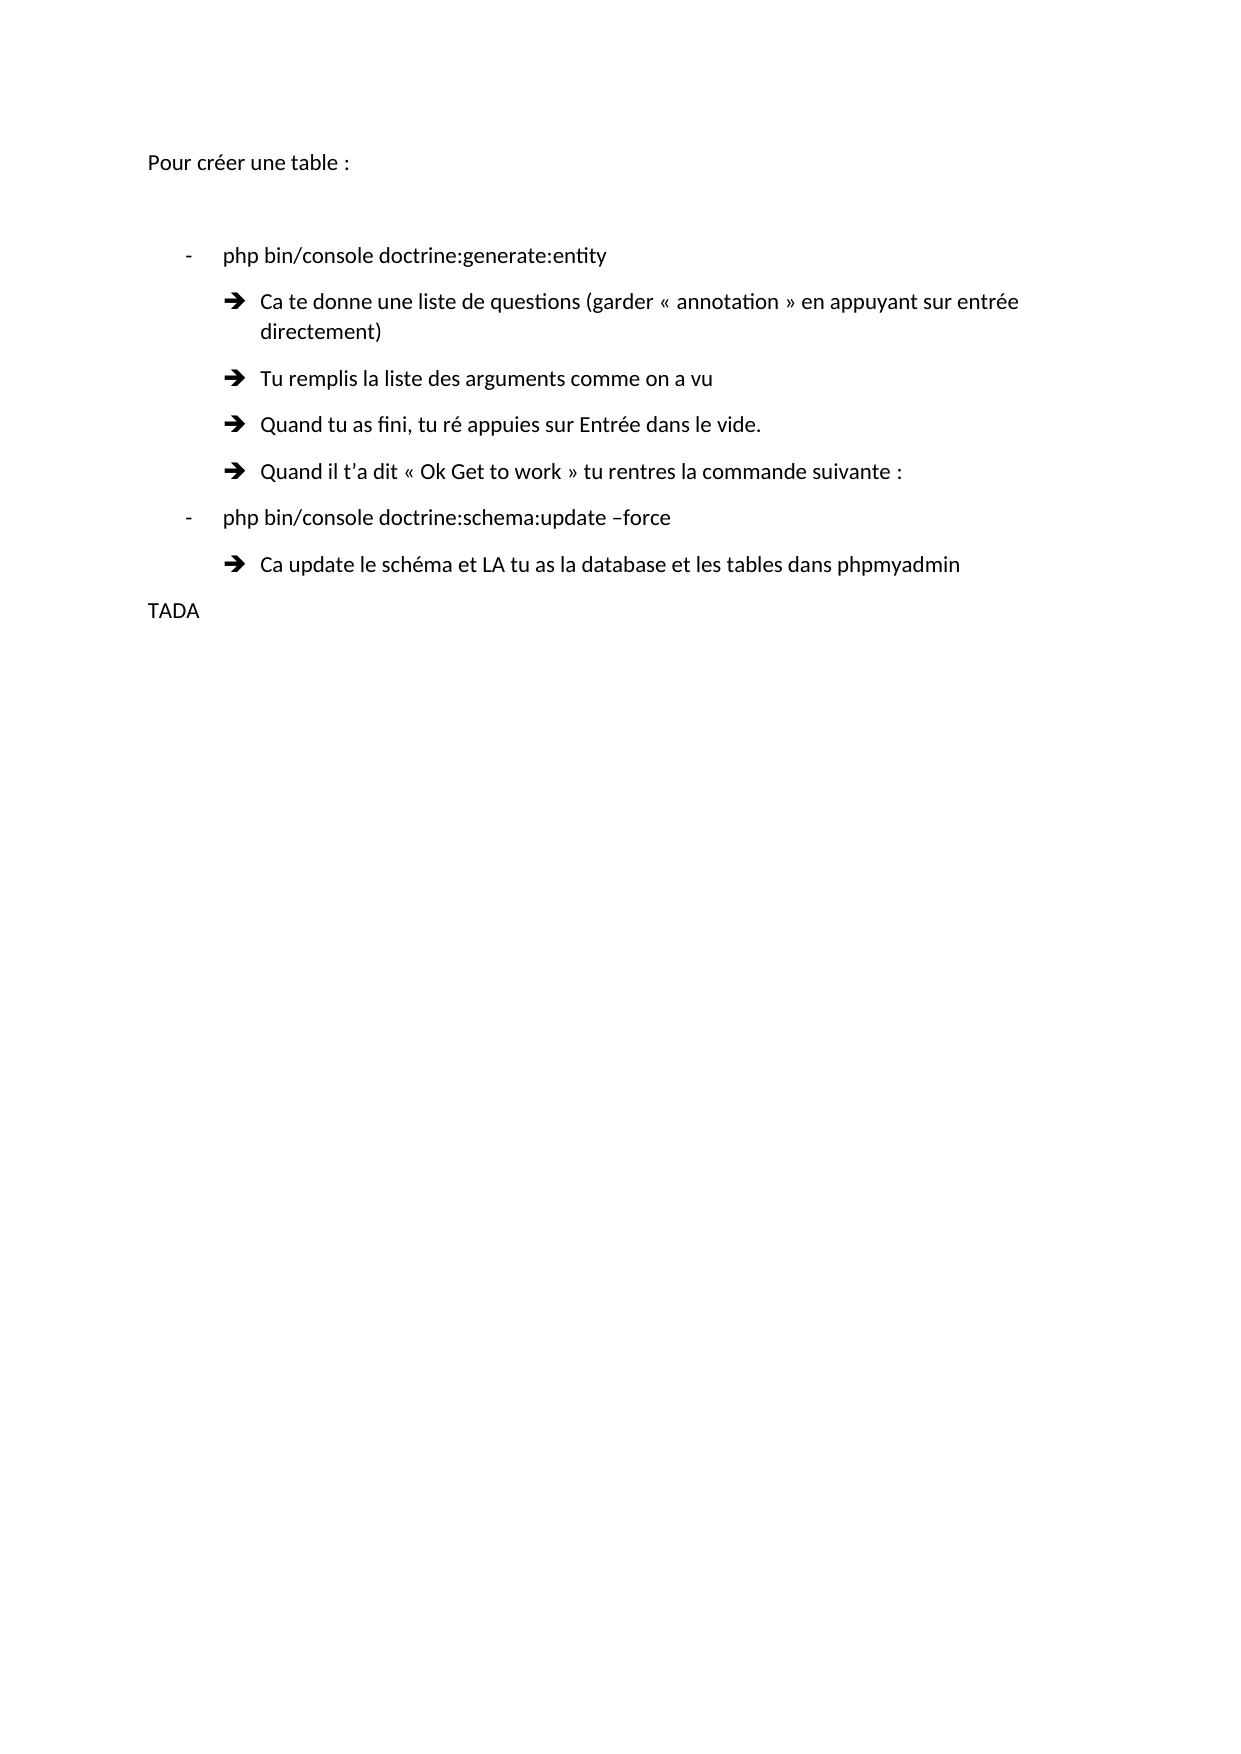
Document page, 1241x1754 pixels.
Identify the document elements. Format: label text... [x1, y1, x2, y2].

text Pour créer une table : [148, 148, 1093, 176]
list Ca te donne une liste de questions (garder « annotation » en appuyant sur entrée directement) [223, 287, 1093, 345]
list php bin/console doctrine:schema:update –force [185, 503, 1093, 531]
list Tu remplis la liste des arguments comme on a vu [223, 364, 1093, 392]
list php bin/console doctrine:generate:entity [185, 241, 1093, 269]
list Quand il t’a dit « Ok Get to work » tu rentres la commande suivante : [223, 457, 1093, 485]
text TADA [148, 597, 1093, 624]
list Quand tu as fini, tu ré appuies sur Entrée dans le vide. [223, 410, 1093, 438]
list Ca update le schéma et LA tu as la database et les tables dans phpmyadmin [223, 550, 1093, 578]
